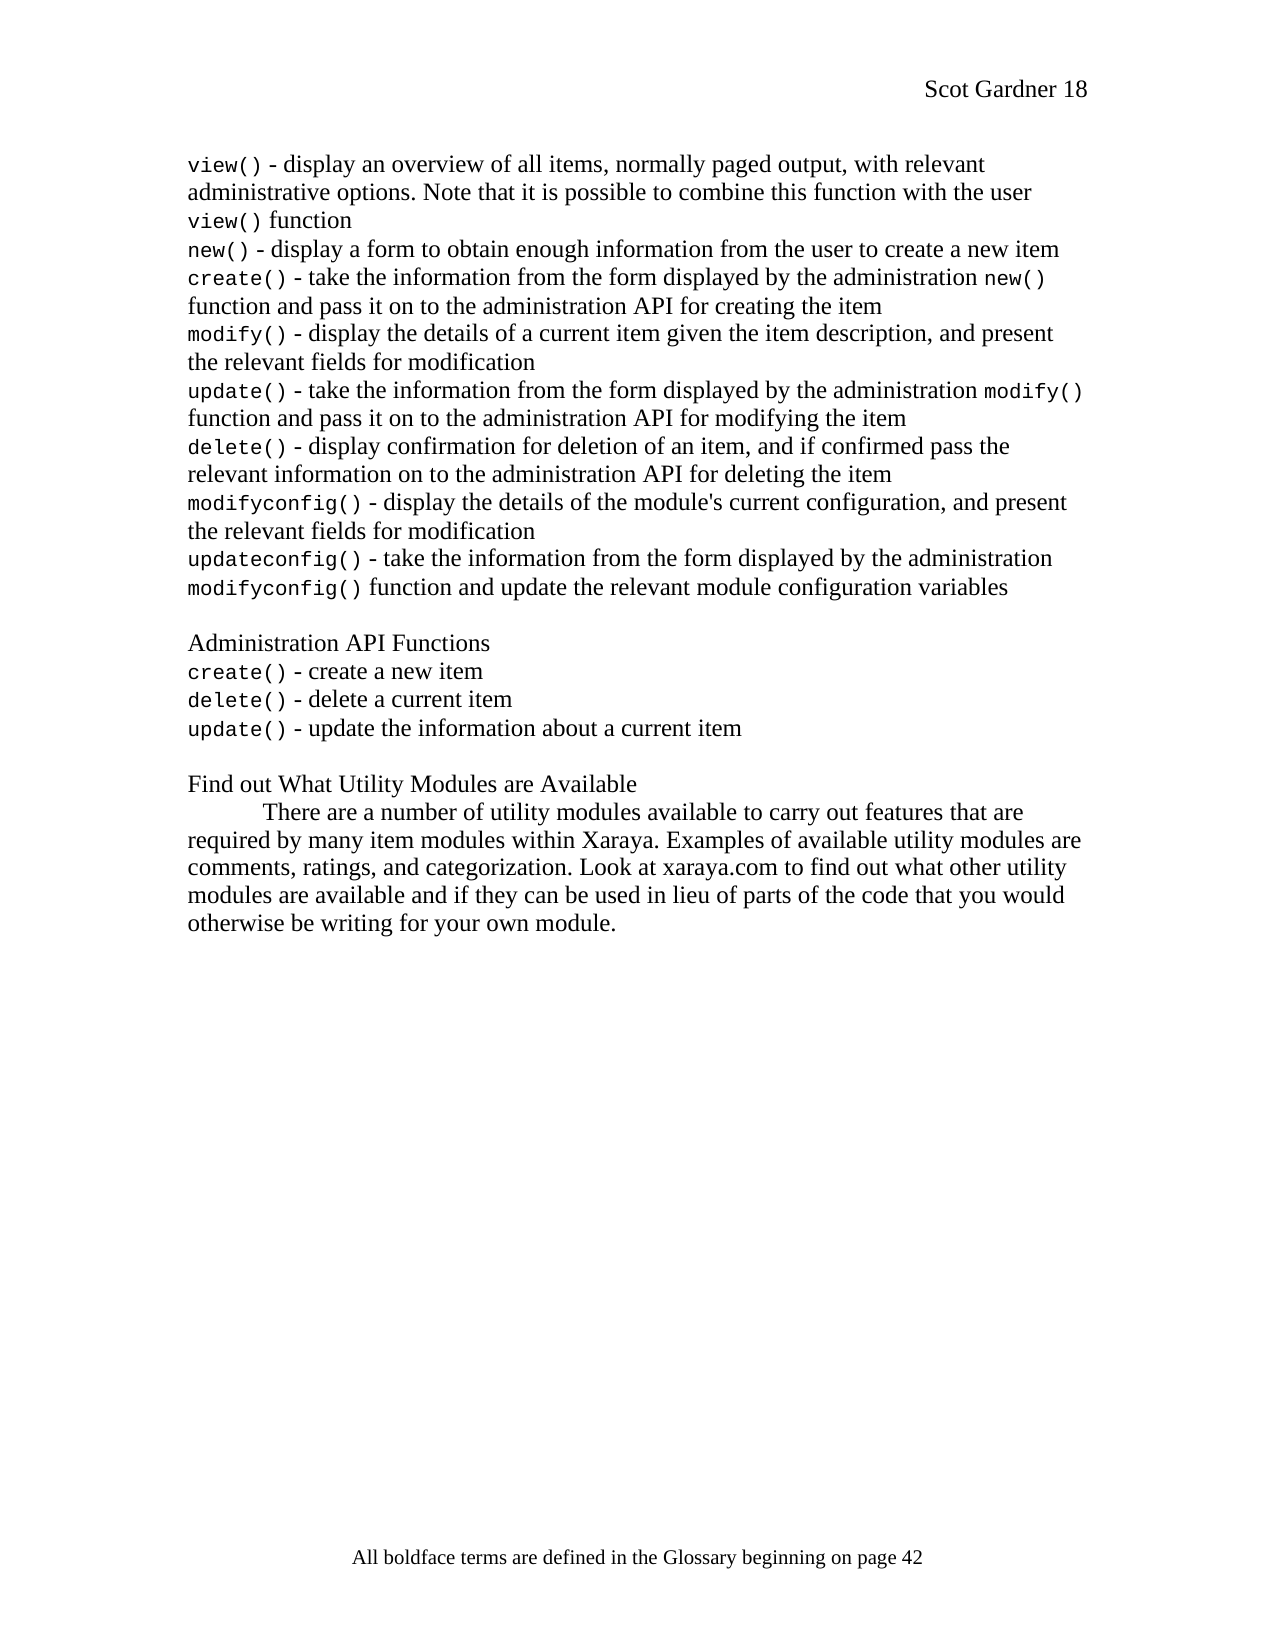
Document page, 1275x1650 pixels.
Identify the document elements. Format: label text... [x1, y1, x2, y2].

text delete() - delete a current item [187, 686, 1087, 714]
text create() - take the information from the form displayed by the administration new() function and pass it on to the administration API for creating the item [187, 263, 1087, 319]
text create() - create a new item [187, 657, 1087, 686]
text modifyconfig() - display the details of the module's current configuration, and present the relevant fields for modification [187, 488, 1087, 544]
text Administration API Functions [187, 629, 1087, 657]
text modify() - display the details of a current item given the item description, and present the relevant fields for modification [187, 319, 1087, 376]
text new() - display a form to obtain enough information from the user to create a new item [187, 235, 1087, 263]
text updateconfig() - take the information from the form displayed by the administration modifyconfig() function and update the relevant module configuration variables [187, 544, 1087, 602]
text view() - display an overview of all items, normally paged output, with relevant administrative options. Note that it is possible to combine this function with the user view() function [187, 150, 1087, 235]
text update() - update the information about a current item [187, 714, 1087, 743]
text update() - take the information from the form displayed by the administration modify() function and pass it on to the administration API for modifying the item [187, 376, 1087, 432]
text Find out What Utility Modules are Available [187, 770, 1087, 798]
text delete() - display confirmation for deletion of an item, and if confirmed pass the relevant information on to the administration API for deleting the item [187, 432, 1087, 488]
text There are a number of utility modules available to carry out features that are required by many item modules within Xaraya. Examples of available utility modules are comments, ratings, and categorization. Look at xaraya.com to find out what other utility modules are available and if they can be used in lieu of parts of the code that you would otherwise be writing for your own module. [187, 798, 1087, 937]
